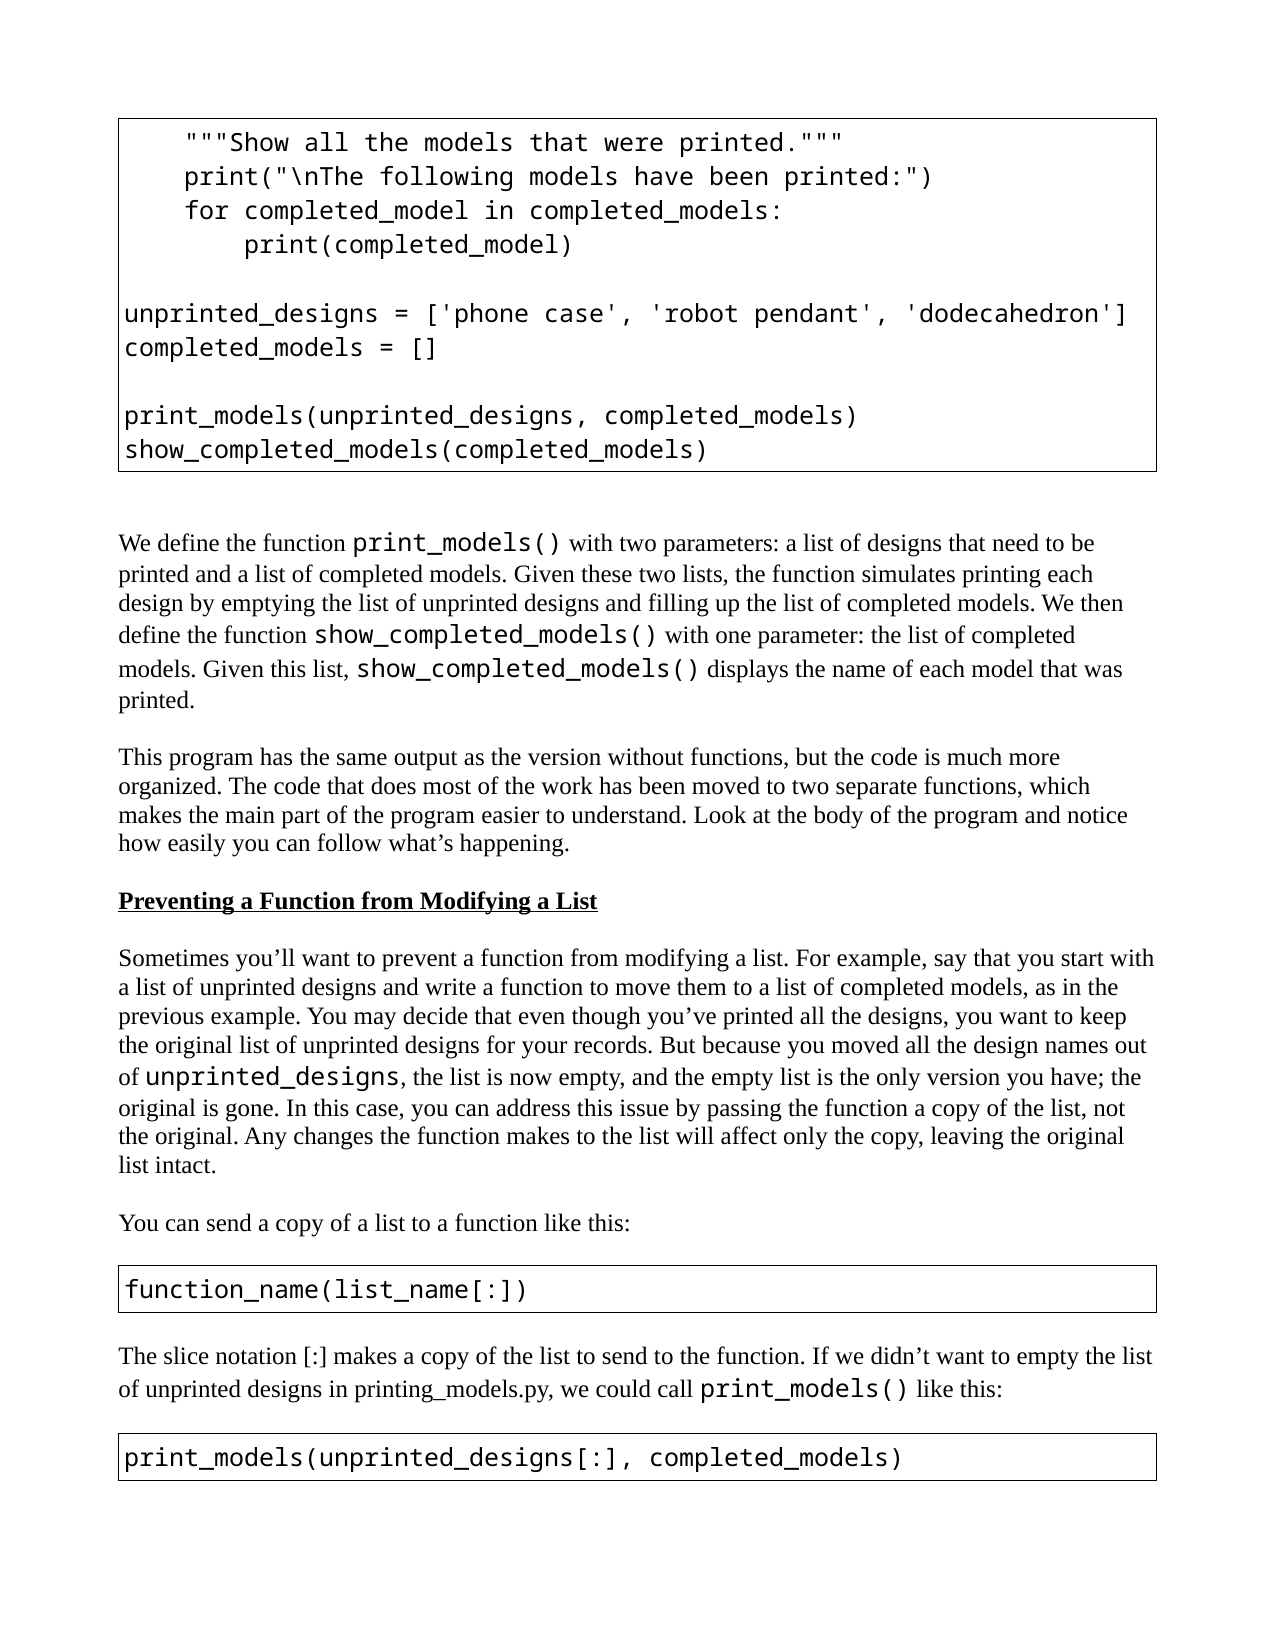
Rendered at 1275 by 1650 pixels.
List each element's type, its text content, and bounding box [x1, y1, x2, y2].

text Preventing a Function from Modifying a List [118, 886, 1157, 915]
text Sometimes you’ll want to prevent a function from modifying a list. For example, say that you start with a list of unprinted designs and write a function to move them to a list of completed models, as in the previous example. You may decide that even though you’ve printed all the designs, you want to keep the original list of unprinted designs for your records. But because you moved all the design names out of unprinted_designs, the list is now empty, and the empty list is the only version you have; the original is gone. In this case, you can address this issue by passing the function a copy of the list, not the original. Any changes the function makes to the list will affect only the copy, leaving the original list intact. [118, 943, 1157, 1179]
table_header function_name(list_name[:]) [119, 1266, 1156, 1312]
text The slice notation [:] makes a copy of the list to send to the function. If we didn’t want to empty the list of unprinted designs in printing_models.py, we could call print_models() like this: [118, 1341, 1157, 1404]
text We define the function print_models() with two parameters: a list of designs that need to be printed and a list of completed models. Given these two lists, the function simulates printing each design by emptying the list of unprinted designs and filling up the list of completed models. We then define the function show_completed_models() with one parameter: the list of completed models. Given this list, show_completed_models() displays the name of each model that was printed. [118, 525, 1157, 713]
text how easily you can follow what’s happening. [118, 828, 1157, 857]
text You can send a copy of a list to a function like this: [118, 1208, 1157, 1236]
table_cell """Show all the models that were printed.""" print("\nThe following models have been printed:") for completed_model in completed_models: print(completed_model) unprinted_designs = ['phone case', 'robot pendant', 'dodecahedron'] completed_models = [] print_models(unprinted_designs, completed_models) show_completed_models(completed_models) [119, 119, 1156, 471]
text This program has the same output as the version without functions, but the code is much more organized. The code that does most of the work has been moved to two separate functions, which makes the main part of the program easier to understand. Look at the body of the program and notice [118, 742, 1157, 828]
table_header print_models(unprinted_designs[:], completed_models) [119, 1434, 1156, 1479]
